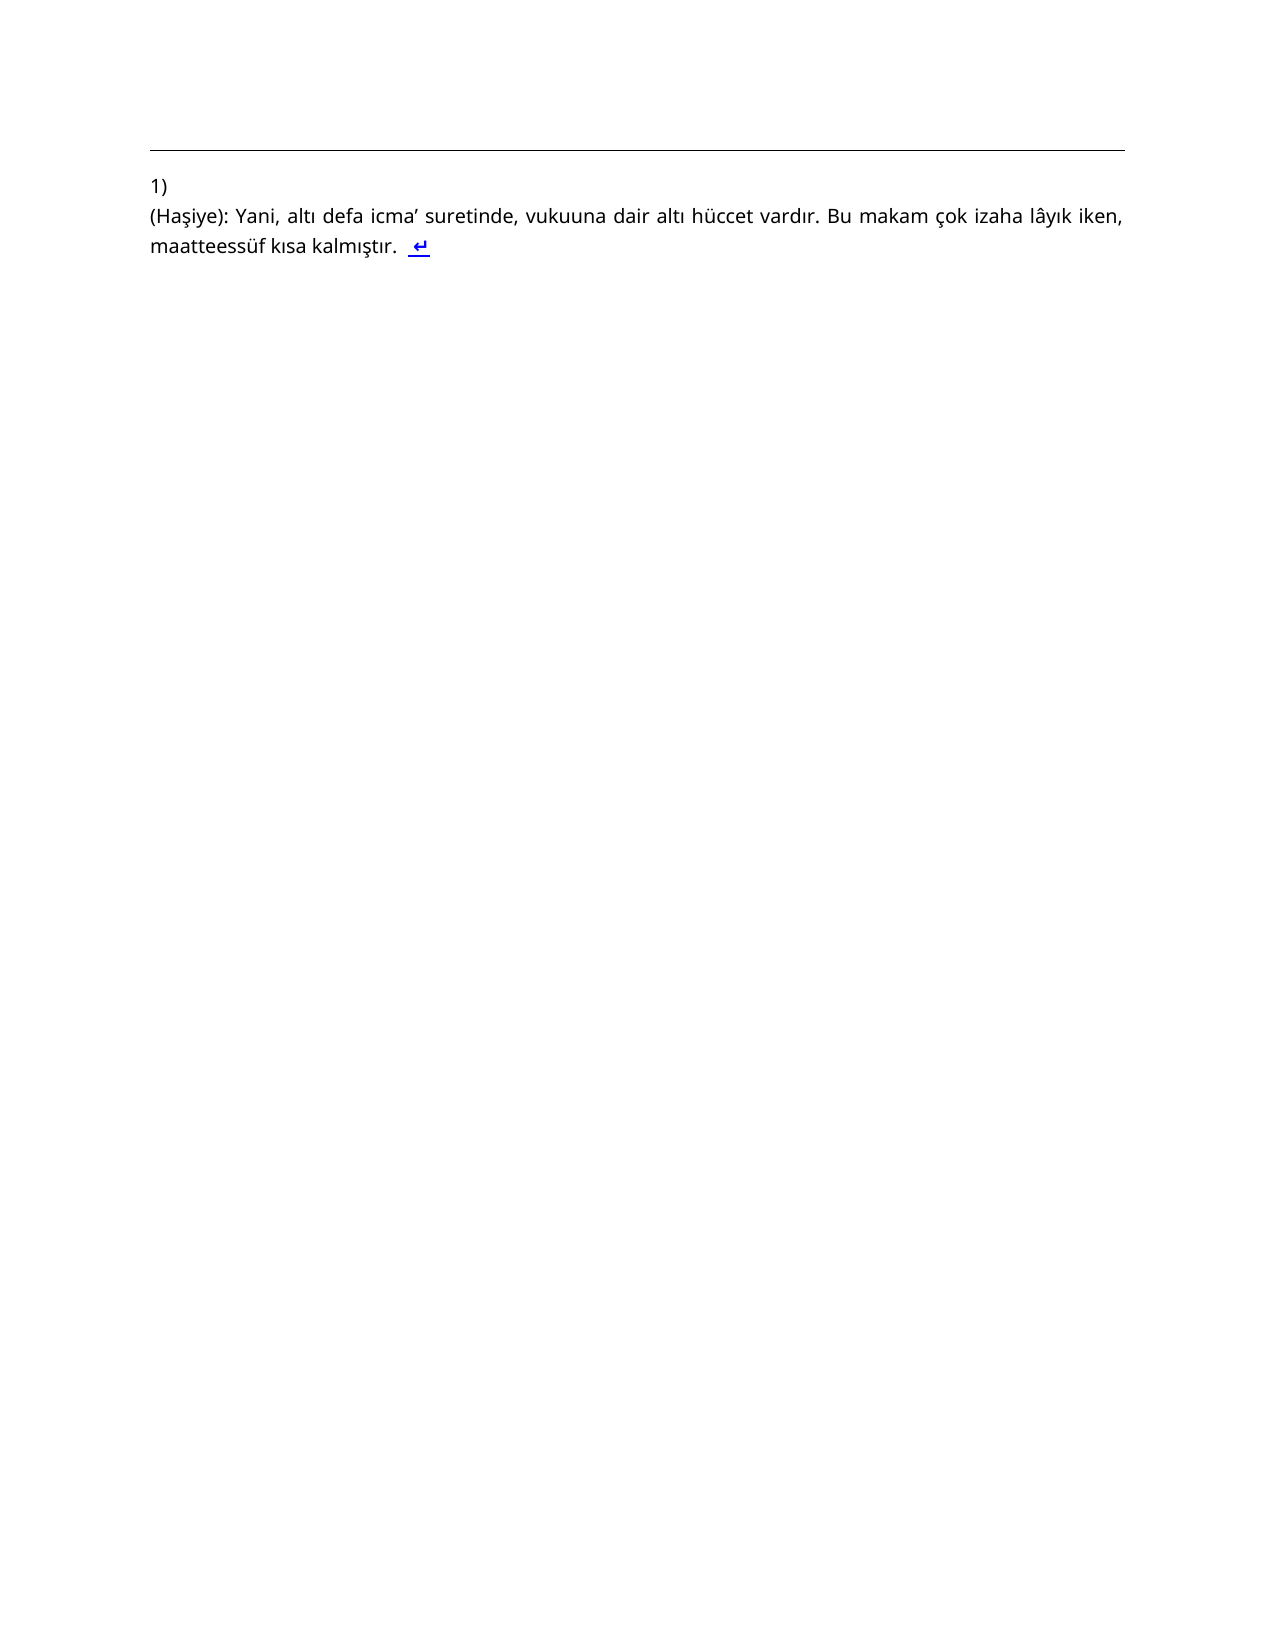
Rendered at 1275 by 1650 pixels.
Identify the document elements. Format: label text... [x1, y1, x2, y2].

text 1) [150, 151, 1125, 199]
text (Haşiye): Yani, altı defa icma’ suretinde, vukuuna dair altı hüccet vardır. Bu makam çok izaha lâyık iken, maatteessüf kısa kalmıştır. ↵ [150, 199, 1125, 259]
